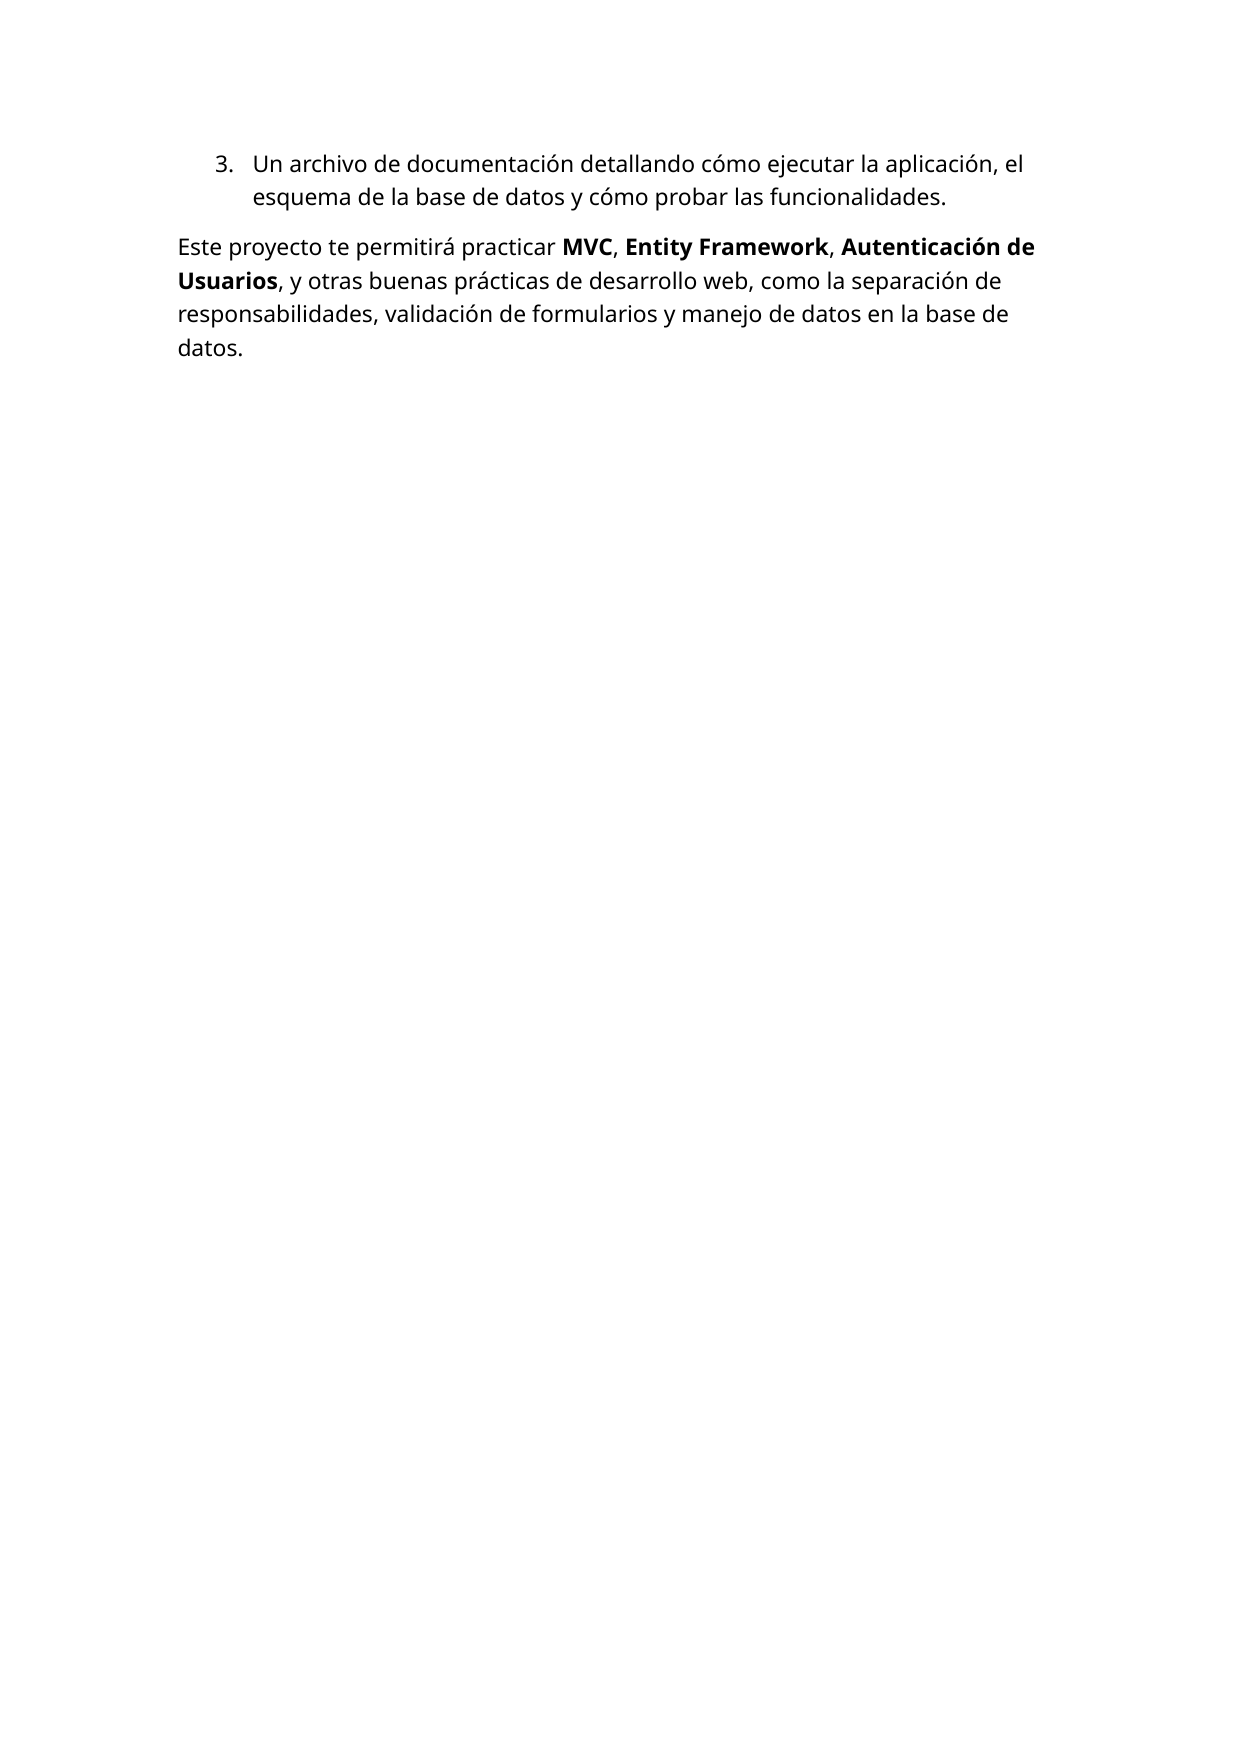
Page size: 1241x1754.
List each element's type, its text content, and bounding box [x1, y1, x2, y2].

text Este proyecto te permitirá practicar MVC, Entity Framework, Autenticación de Usuarios, y otras buenas prácticas de desarrollo web, como la separación de responsabilidades, validación de formularios y manejo de datos en la base de datos. [177, 231, 1063, 363]
list Un archivo de documentación detallando cómo ejecutar la aplicación, el esquema de la base de datos y cómo probar las funcionalidades. [215, 148, 1063, 212]
